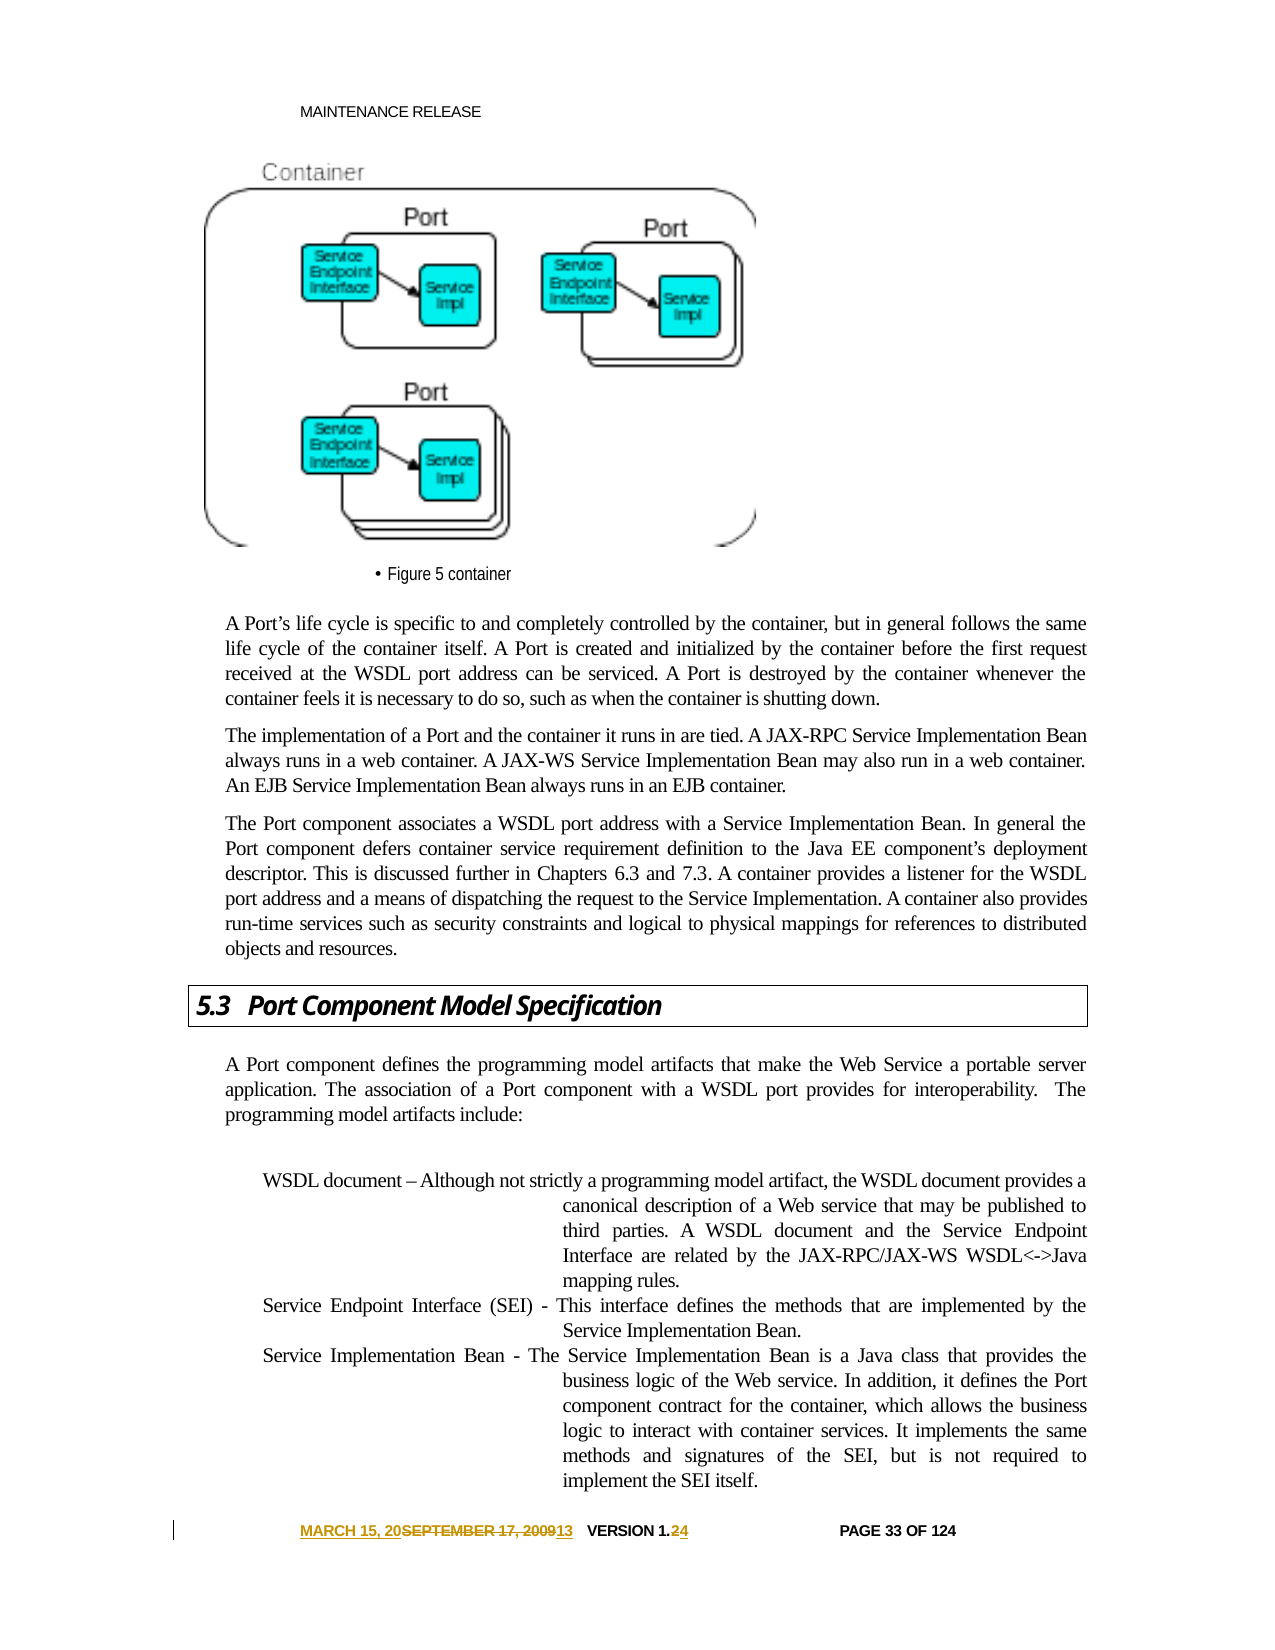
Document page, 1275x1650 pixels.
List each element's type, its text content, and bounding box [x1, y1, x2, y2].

text A Port component defines the programming model artifacts that make the Web Service a portable server application. The association of a Port component with a WSDL port provides for interoperability. The programming model artifacts include: [225, 1051, 1087, 1126]
text The implementation of a Port and the container it runs in are tied. A JAX-RPC Service Implementation Bean always runs in a web container. A JAX-WS Service Implementation Bean may also run in a web container. An EJB Service Implementation Bean always runs in an EJB container. [225, 722, 1087, 797]
text Service Implementation Bean - The Service Implementation Bean is a Java class that provides the business logic of the Web service. In addition, it defines the Port component contract for the container, which allows the business logic to interact with container services. It implements the same methods and signatures of the SEI, but is not required to implement the SEI itself. [262, 1342, 1087, 1492]
text Service Endpoint Interface (SEI) - This interface defines the methods that are implemented by the Service Implementation Bean. [262, 1292, 1087, 1342]
text WSDL document – Although not strictly a programming model artifact, the WSDL document provides a canonical description of a Web service that may be published to third parties. A WSDL document and the Service Endpoint Interface are related by the JAX-RPC/JAX-WS WSDL<->Java mapping rules. [262, 1167, 1087, 1292]
list Figure 5 container [375, 562, 1087, 585]
text A Port’s life cycle is specific to and completely controlled by the container, but in general follows the same life cycle of the container itself. A Port is created and initialized by the container before the first request received at the WSDL port address can be serviced. A Port is destroyed by the container whenever the container feels it is necessary to do so, such as when the container is shutting down. [225, 610, 1087, 710]
subtitle Port Component Model Specification [189, 986, 1087, 1026]
text The Port component associates a WSDL port address with a Service Implementation Bean. In general the Port component defers container service requirement definition to the Java EE component’s deployment descriptor. This is discussed further in Chapters 6.3 and 7.3. A container provides a listener for the WSDL port address and a means of dispatching the request to the Service Implementation. A container also provides run-time services such as security constraints and logical to physical mappings for references to distributed objects and resources. [225, 810, 1087, 960]
